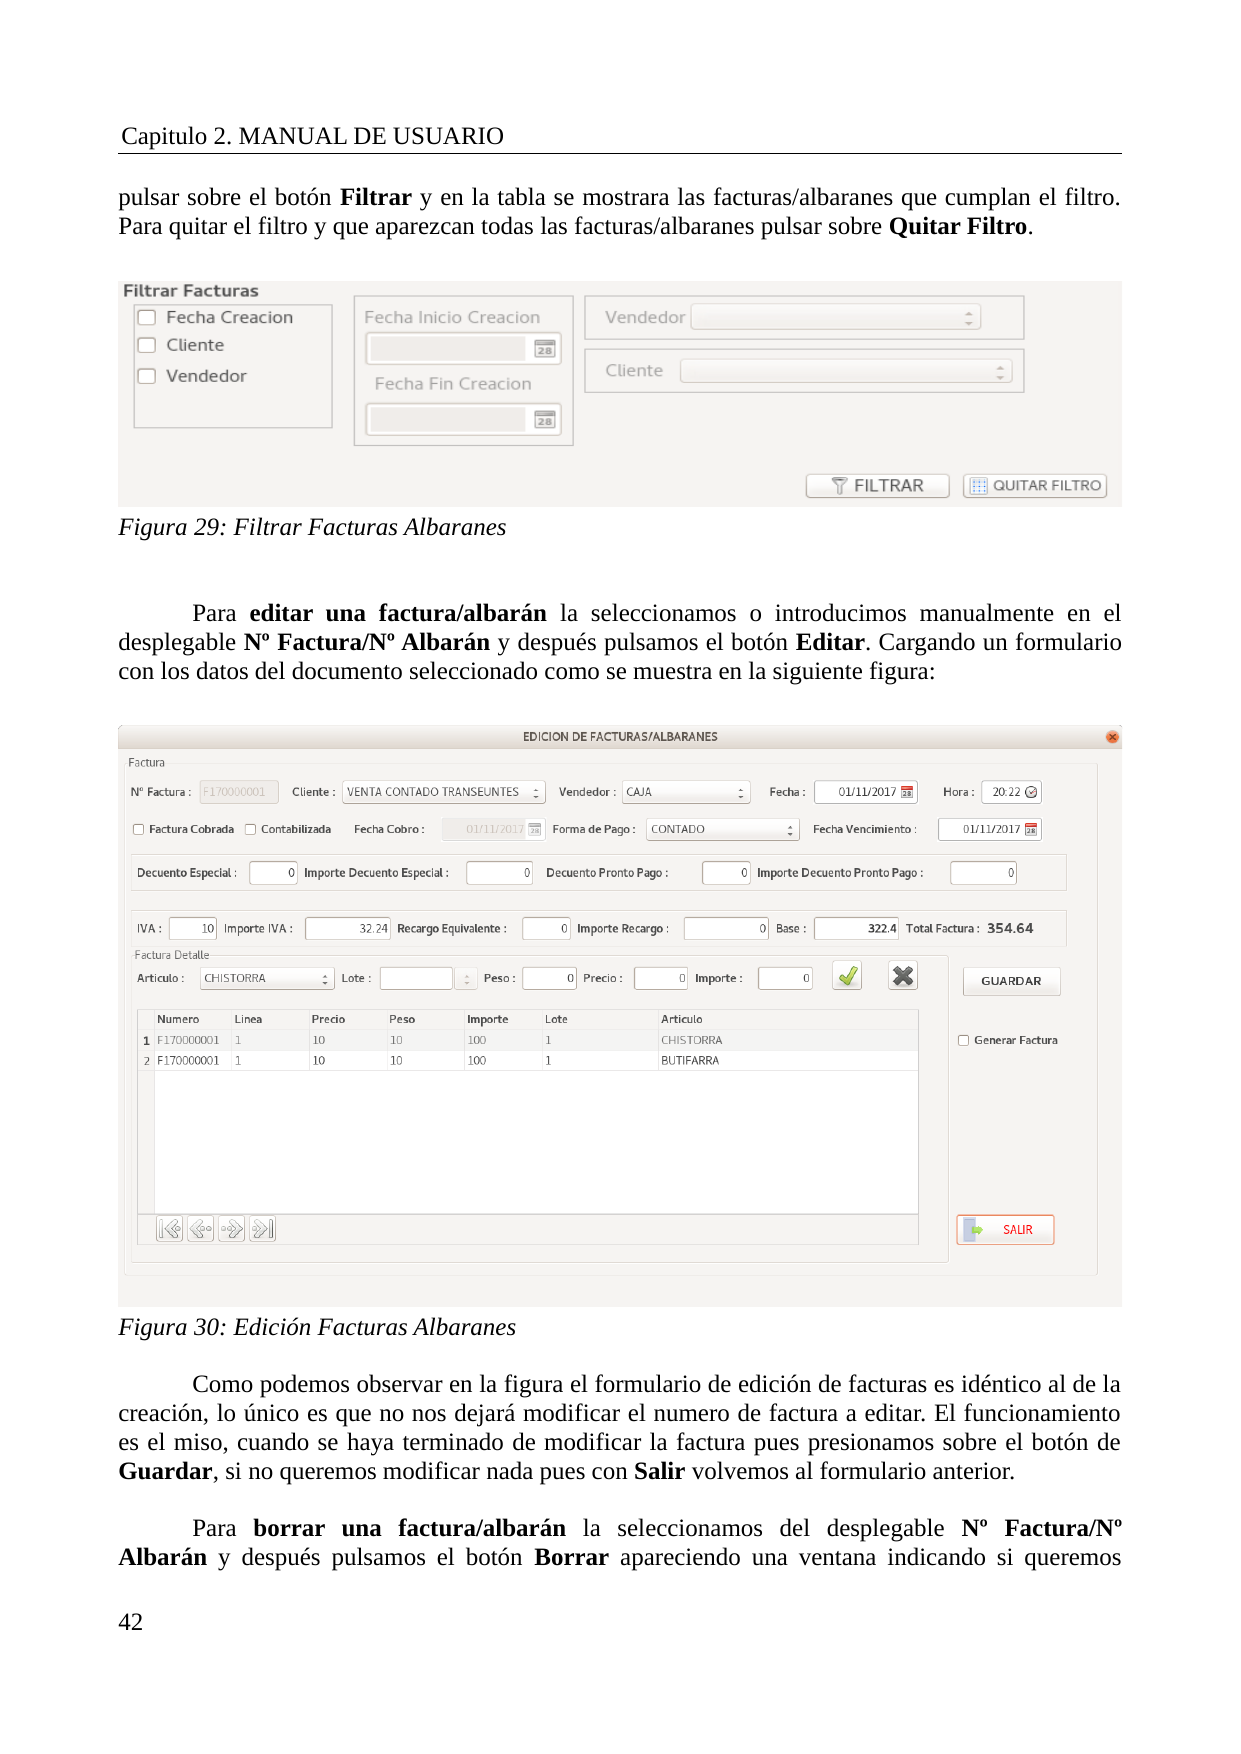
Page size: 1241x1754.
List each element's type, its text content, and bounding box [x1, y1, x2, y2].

text Para editar una factura/albarán la seleccionamos o introducimos manualmente en el desplegable Nº Factura/Nº Albarán y después pulsamos el botón Editar. Cargando un formulario con los datos del documento seleccionado como se muestra en la siguiente figura: [118, 598, 1122, 684]
picture [118, 725, 1123, 1307]
text Como podemos observar en la figura el formulario de edición de facturas es idéntico al de la creación, lo único es que no nos dejará modificar el numero de factura a editar. El funcionamiento es el miso, cuando se haya terminado de modificar la factura pues presionamos sobre el botón de Guardar, si no queremos modificar nada pues con Salir volvemos al formulario anterior. [118, 1369, 1122, 1484]
text Figura 29: Filtrar Facturas Albaranes [118, 507, 1122, 541]
picture [118, 281, 1123, 507]
text Para borrar una factura/albarán la seleccionamos del desplegable Nº Factura/Nº Albarán y después pulsamos el botón Borrar apareciendo una ventana indicando si queremos [118, 1513, 1122, 1571]
text pulsar sobre el botón Filtrar y en la tabla se mostrara las facturas/albaranes que cumplan el filtro. Para quitar el filtro y que aparezcan todas las facturas/albaranes pulsar sobre Quitar Filtro. [118, 182, 1122, 240]
text Figura 30: Edición Facturas Albaranes [118, 1307, 1122, 1341]
